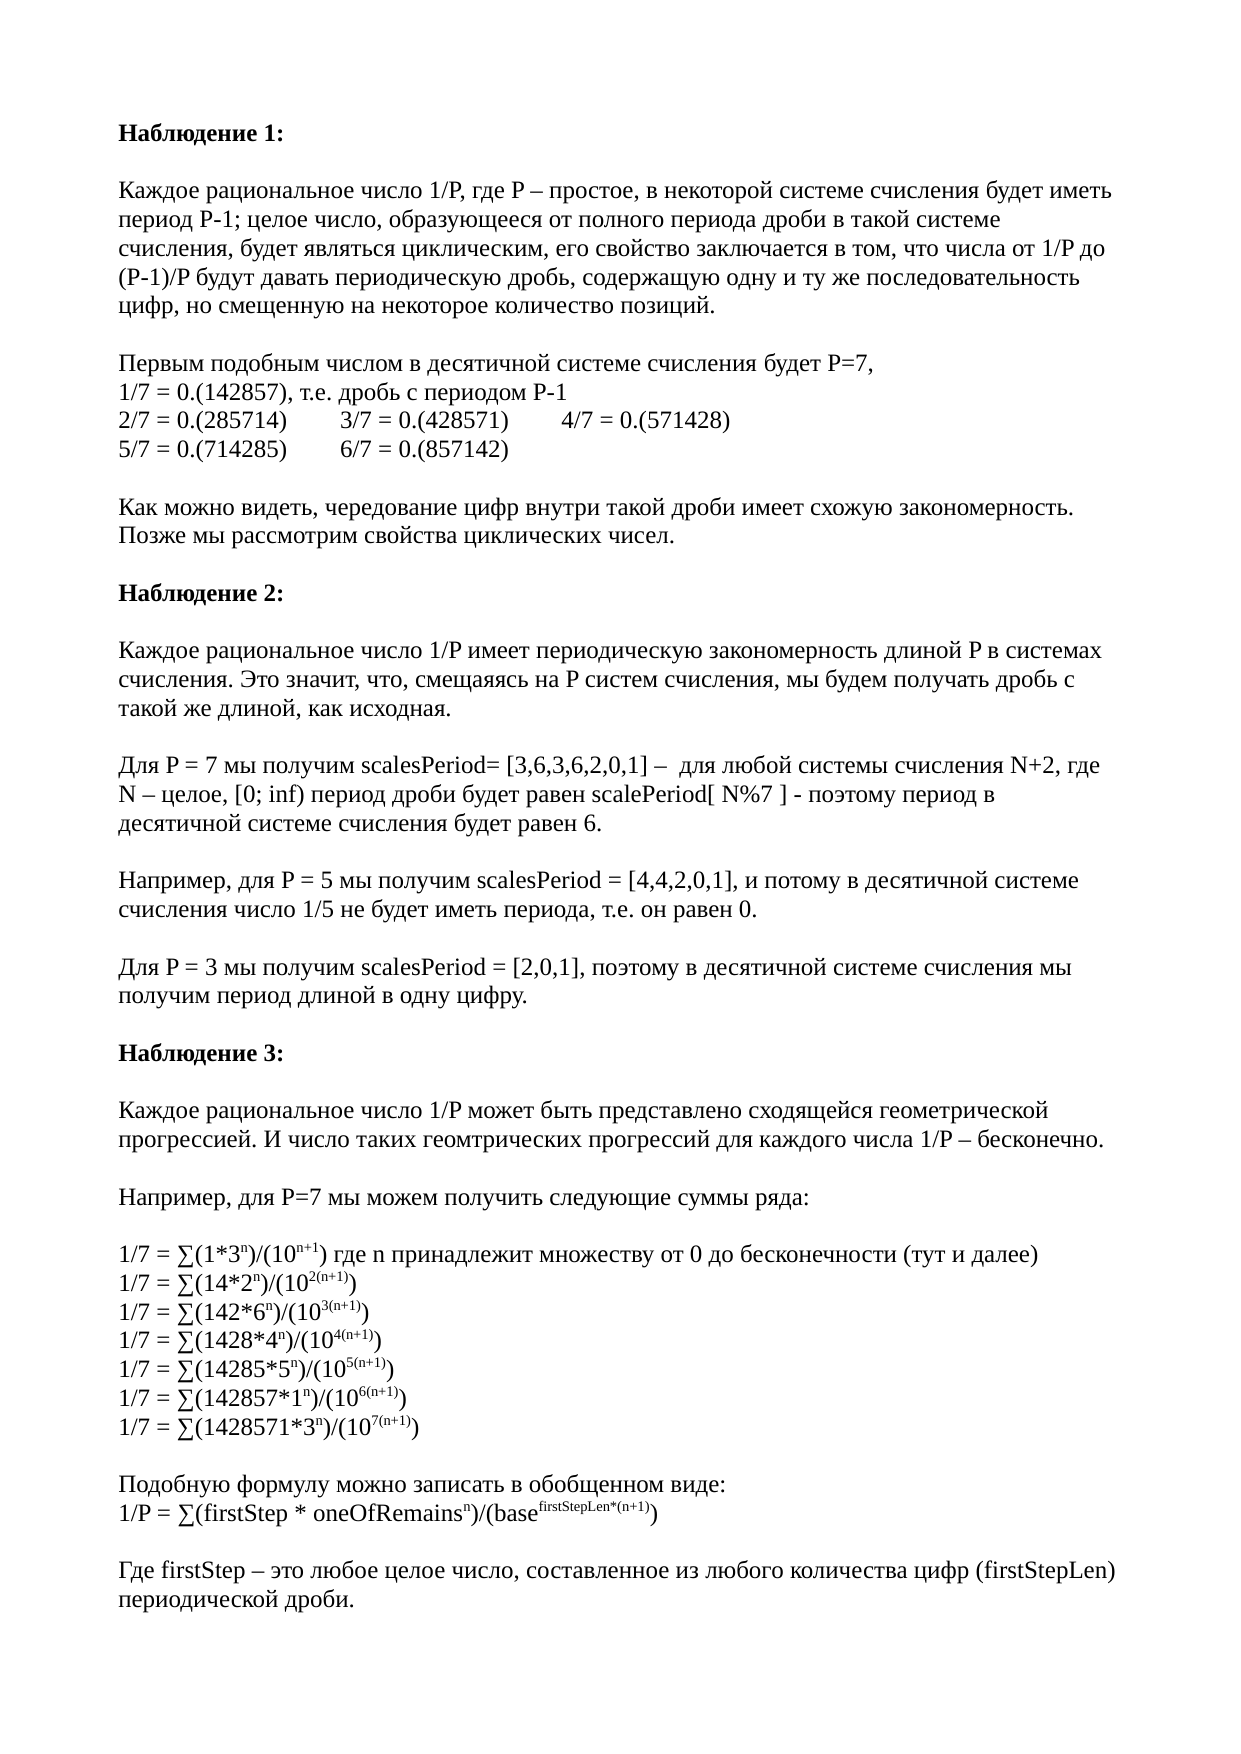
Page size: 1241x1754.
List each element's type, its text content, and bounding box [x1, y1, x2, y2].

text Каждое рациональное число 1/P может быть представлено сходящейся геометрической прогрессией. И число таких геомтрических прогрессий для каждого числа 1/P – бесконечно. [118, 1096, 1122, 1153]
text Наблюдение 2: [118, 578, 1122, 607]
text Каждое рациональное число 1/P имеет периодическую закономерность длиной P в системах счисления. Это значит, что, смещаяясь на P систем счисления, мы будем получать дробь с такой же длиной, как исходная. [118, 636, 1122, 722]
text Наблюдение 3: [118, 1038, 1122, 1067]
text 5/7 = 0.(714285) 6/7 = 0.(857142) [118, 434, 1122, 463]
text Для P = 3 мы получим scalesPeriod = [2,0,1], поэтому в десятичной системе счисления мы получим период длиной в одну цифру. [118, 952, 1122, 1009]
text 1/7 = 0.(142857), т.е. дробь с периодом P-1 [118, 377, 1122, 406]
text Например, для P = 5 мы получим scalesPeriod = [4,4,2,0,1], и потому в десятичной системе счисления число 1/5 не будет иметь периода, т.е. он равен 0. [118, 866, 1122, 923]
text 1/7 = ∑(1428*4n)/(104(n+1)) [118, 1326, 1122, 1354]
text 1/7 = ∑(14*2n)/(102(n+1)) [118, 1268, 1122, 1297]
text Наблюдение 1: [118, 118, 1122, 147]
text Позже мы рассмотрим свойства циклических чисел. [118, 521, 1122, 549]
text Подобную формулу можно записать в обобщенном виде: [118, 1469, 1122, 1498]
text 2/7 = 0.(285714) 3/7 = 0.(428571) 4/7 = 0.(571428) [118, 406, 1122, 434]
text 1/P = ∑(firstStep * oneOfRemainsn)/(basefirstStepLen*(n+1)) [118, 1498, 1122, 1527]
text Для P = 7 мы получим scalesPeriod= [3,6,3,6,2,0,1] – для любой системы счисления N+2, где N – целое, [0; inf) период дроби будет равен scalePeriod[ N%7 ] - поэтому период в десятичной системе счисления будет равен 6. [118, 751, 1122, 837]
text Например, для P=7 мы можем получить следующие суммы ряда: [118, 1182, 1122, 1211]
text 1/7 = ∑(14285*5n)/(105(n+1)) [118, 1354, 1122, 1383]
text Где firstStep – это любое целое число, составленное из любого количества цифр (firstStepLen) периодической дроби. [118, 1556, 1122, 1613]
text Каждое рациональное число 1/P, где P – простое, в некоторой системе счисления будет иметь период P-1; целое число, образующееся от полного периода дроби в такой системе счисления, будет являться циклическим, его свойство заключается в том, что числа от 1/P до (P-1)/P будут давать периодическую дробь, содержащую одну и ту же последовательность цифр, но смещенную на некоторое количество позиций. [118, 176, 1122, 319]
text Как можно видеть, чередование цифр внутри такой дроби имеет схожую закономерность. [118, 492, 1122, 521]
text 1/7 = ∑(142857*1n)/(106(n+1)) [118, 1383, 1122, 1412]
text 1/7 = ∑(1*3n)/(10n+1) где n принадлежит множеству от 0 до бесконечности (тут и далее) [118, 1239, 1122, 1268]
text Первым подобным числом в десятичной системе счисления будет P=7, [118, 348, 1122, 377]
text 1/7 = ∑(142*6n)/(103(n+1)) [118, 1297, 1122, 1326]
text 1/7 = ∑(1428571*3n)/(107(n+1)) [118, 1412, 1122, 1441]
